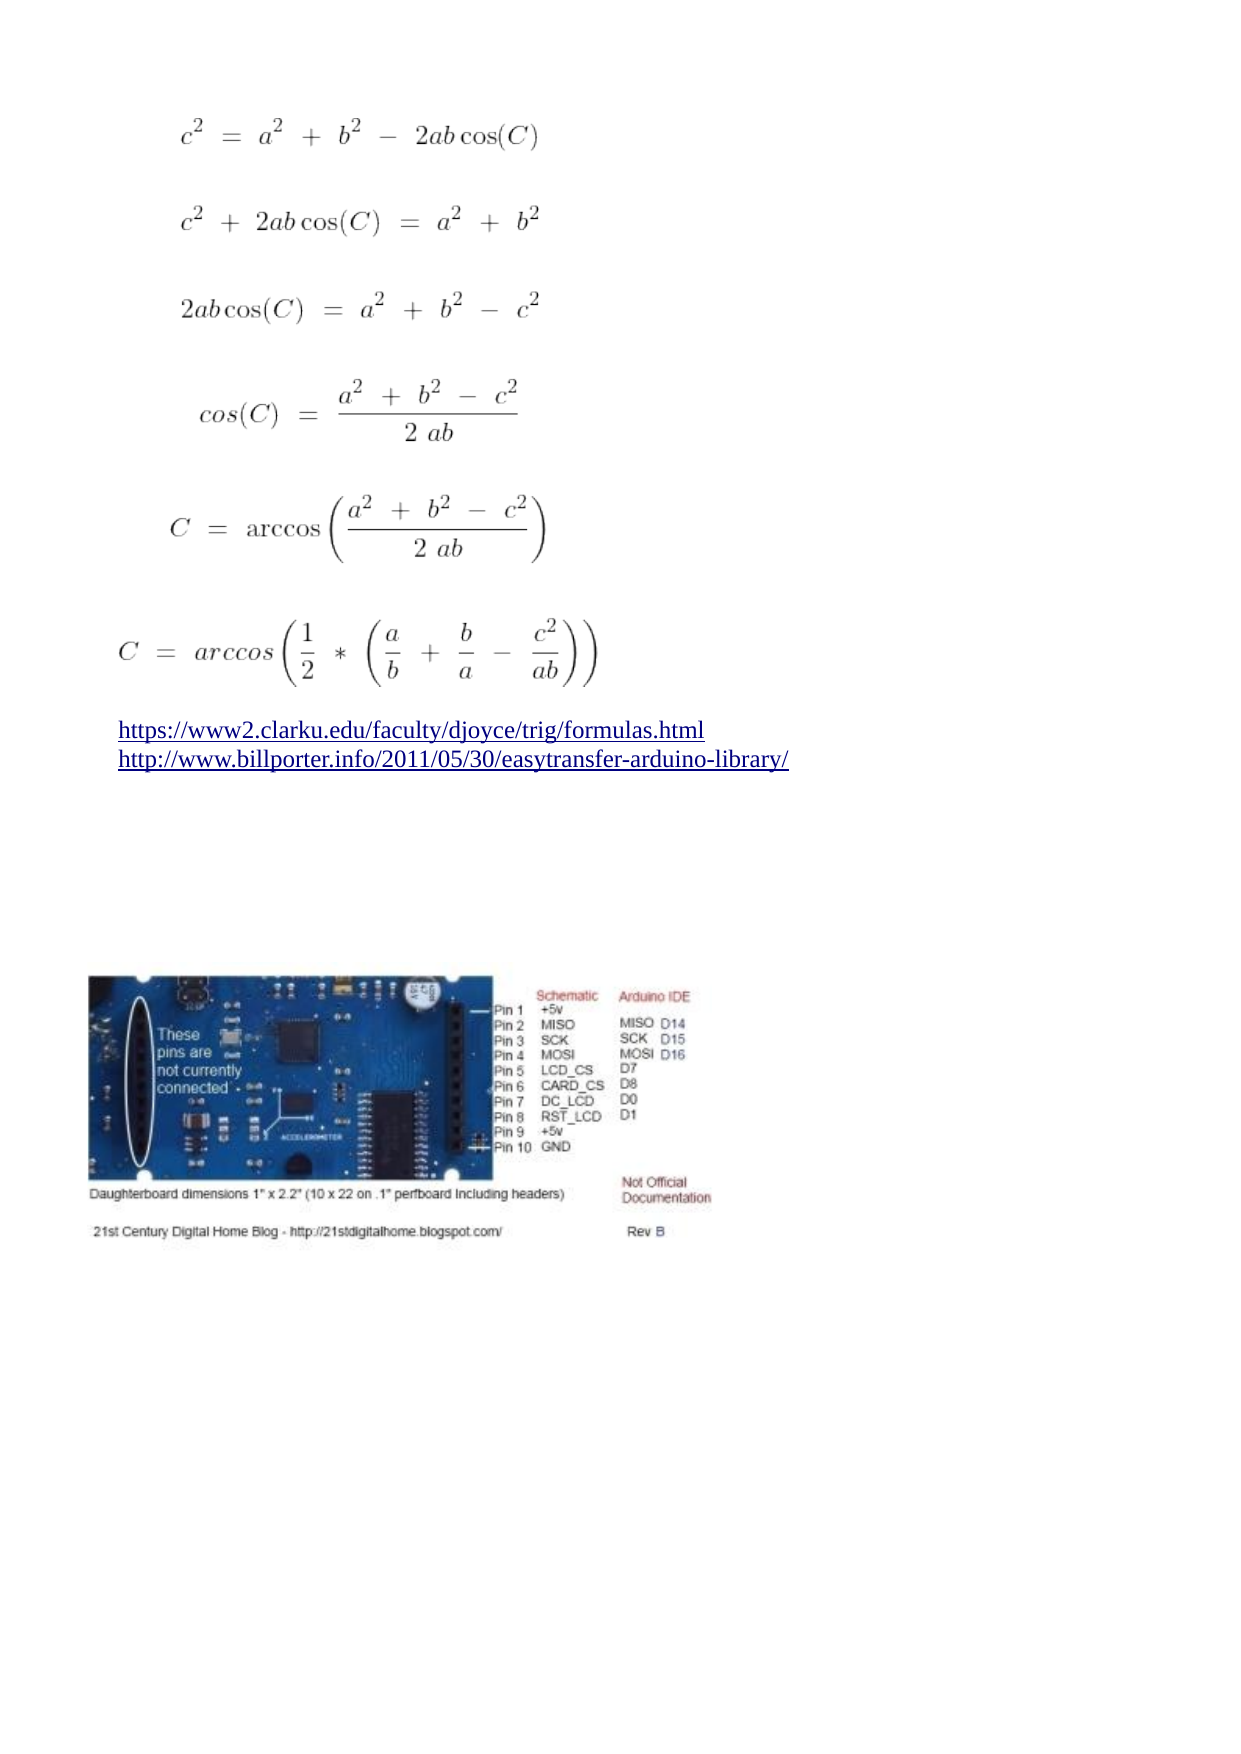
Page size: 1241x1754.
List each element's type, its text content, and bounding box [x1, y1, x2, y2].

picture [118, 118, 598, 687]
text http://www.billporter.info/2011/05/30/easytransfer-arduino-library/ [118, 744, 1122, 773]
text https://www2.clarku.edu/faculty/djoyce/trig/formulas.html [118, 716, 1122, 744]
picture [87, 962, 713, 1252]
